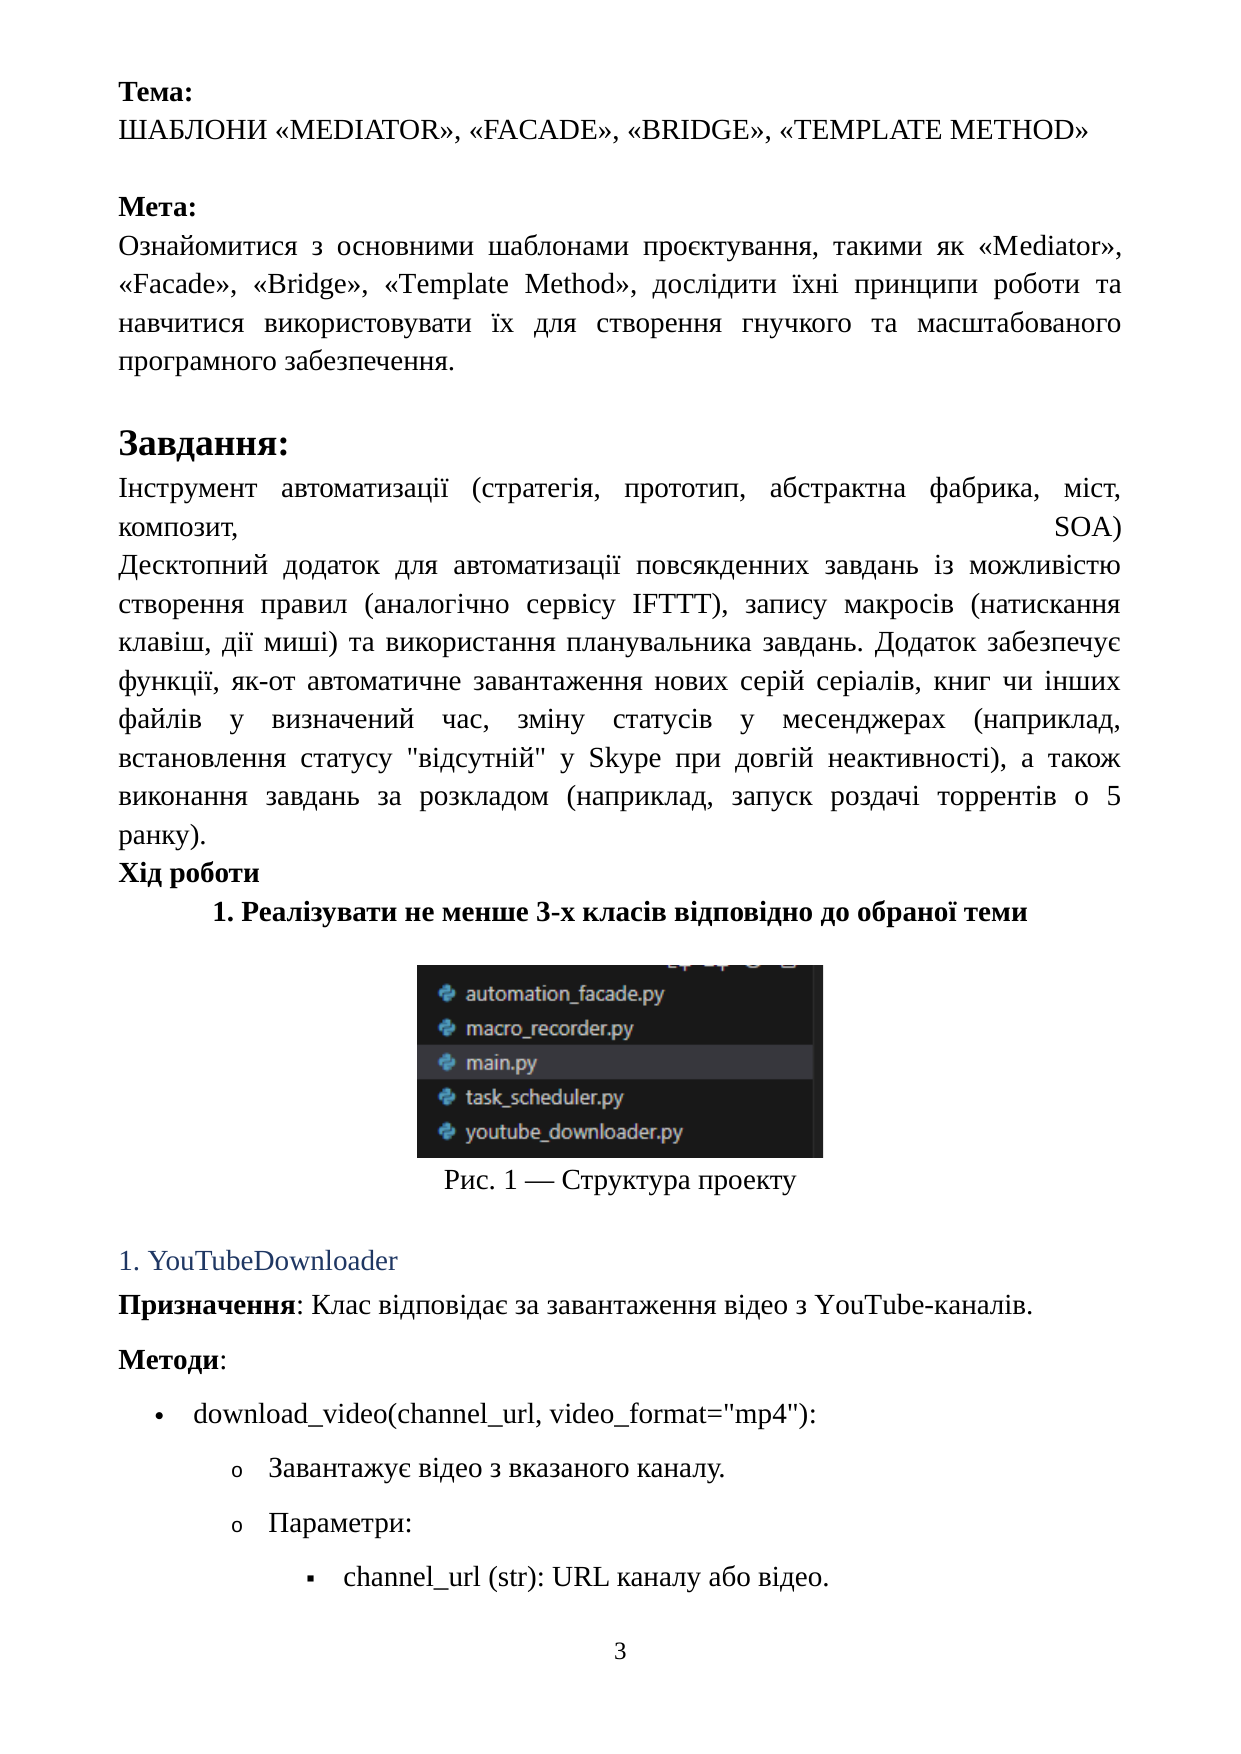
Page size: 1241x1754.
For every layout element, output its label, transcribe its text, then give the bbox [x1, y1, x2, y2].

subtitle Мета: [118, 189, 1122, 223]
subtitle Хід роботи [118, 856, 1122, 889]
text Інструмент автоматизації (стратегія, прототип, абстрактна фабрика, міст, композит, SOA) Десктопний додаток для автоматизації повсякденних завдань із можливістю створення правил (аналогічно сервісу IFTTT), запису макросів (натискання клавіш, дії миші) та використання планувальника завдань. Додаток забезпечує функції, як-от автоматичне завантаження нових серій серіалів, книг чи інших файлів у визначений час, зміну статусів у месенджерах (наприклад, встановлення статусу "відсутній" у Skype при довгій неактивності), а також виконання завдань за розкладом (наприклад, запуск роздачі торрентів о 5 ранку). [118, 470, 1122, 851]
text Ознайомитися з основними шаблонами проєктування, такими як «Mediator», «Facade», «Bridge», «Template Method», дослідити їхні принципи роботи та навчитися використовувати їх для створення гнучкого та масштабованого програмного забезпечення. [118, 228, 1122, 377]
list download_video(channel_url, video_format="mp4"): [156, 1396, 1122, 1430]
subtitle 1. YouTubeDownloader [118, 1243, 1122, 1277]
subtitle Тема: [118, 74, 1122, 107]
list Завантажує відео з вказаного каналу. [231, 1451, 1122, 1484]
list channel_url (str): URL каналу або відео. [306, 1559, 1122, 1593]
subtitle Завдання: [118, 421, 1122, 464]
text Методи: [118, 1342, 1122, 1375]
text Рис. 1 — Структура проекту [118, 1162, 1122, 1196]
text ШАБЛОНИ «MEDIATOR», «FACADE», «BRIDGE», «TEMPLATE METHOD» [118, 112, 1122, 146]
text Призначення: Клас відповідає за завантаження відео з YouTube-каналів. [118, 1287, 1122, 1321]
subtitle 1. Реалізувати не менше 3-х класів відповідно до обраної теми [118, 894, 1122, 928]
list Параметри: [231, 1505, 1122, 1538]
